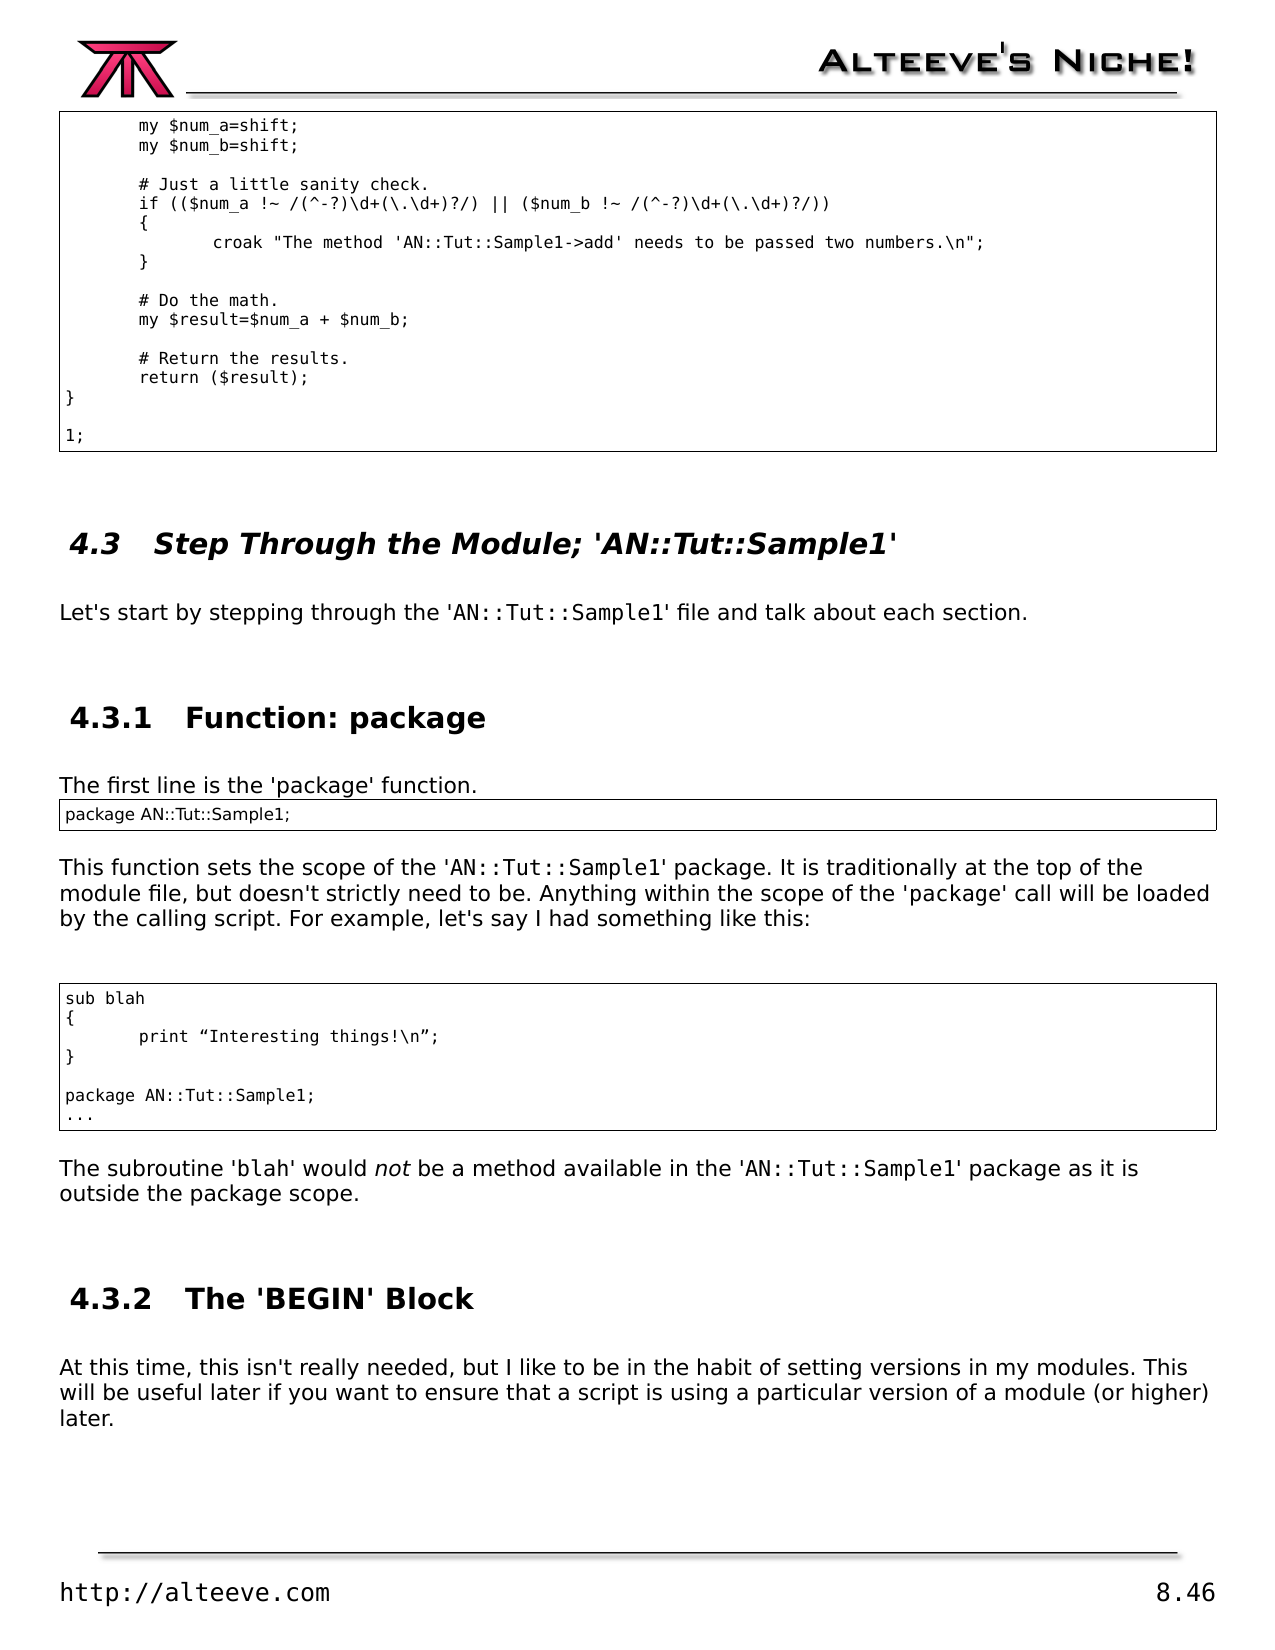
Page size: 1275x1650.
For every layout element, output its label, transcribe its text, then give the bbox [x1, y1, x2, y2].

text At this time, this isn't really needed, but I like to be in the habit of setting versions in my modules. This will be useful later if you want to ensure that a script is using a particular version of a module (or higher) later. [59, 1355, 1216, 1431]
subtitle Step Through the Module; 'AN::Tut::Sample1' [59, 528, 1216, 562]
text Let's start by stepping through the 'AN::Tut::Sample1' file and talk about each section. [59, 599, 1216, 625]
text The first line is the 'package' function. [59, 773, 1216, 799]
table_cell my $num_a=shift; my $num_b=shift; # Just a little sanity check. if (($num_a !~ /(^-?)\d+(\.\d+)?/) || ($num_b !~ /(^-?)\d+(\.\d+)?/)) { croak "The method 'AN::Tut::Sample1->add' needs to be passed two numbers.\n"; } # Do the math. my $result=$num_a + $num_b; # Return the results. return ($result); } 1; [60, 112, 1216, 451]
subtitle The 'BEGIN' Block [59, 1283, 1216, 1317]
text The subroutine 'blah' would not be a method available in the 'AN::Tut::Sample1' package as it is outside the package scope. [59, 1156, 1216, 1207]
table_header package AN::Tut::Sample1; [60, 800, 1216, 829]
picture [76, 1545, 1199, 1589]
subtitle Function: package [59, 701, 1216, 735]
text This function sets the scope of the 'AN::Tut::Sample1' package. It is traditionally at the top of the module file, but doesn't strictly need to be. Anything within the scope of the 'package' call will be loaded by the calling script. For example, let's say I had something like this: [59, 855, 1216, 932]
table_header sub blah { print “Interesting things!\n”; } package AN::Tut::Sample1; ... [60, 984, 1216, 1130]
picture [76, 39, 1199, 99]
